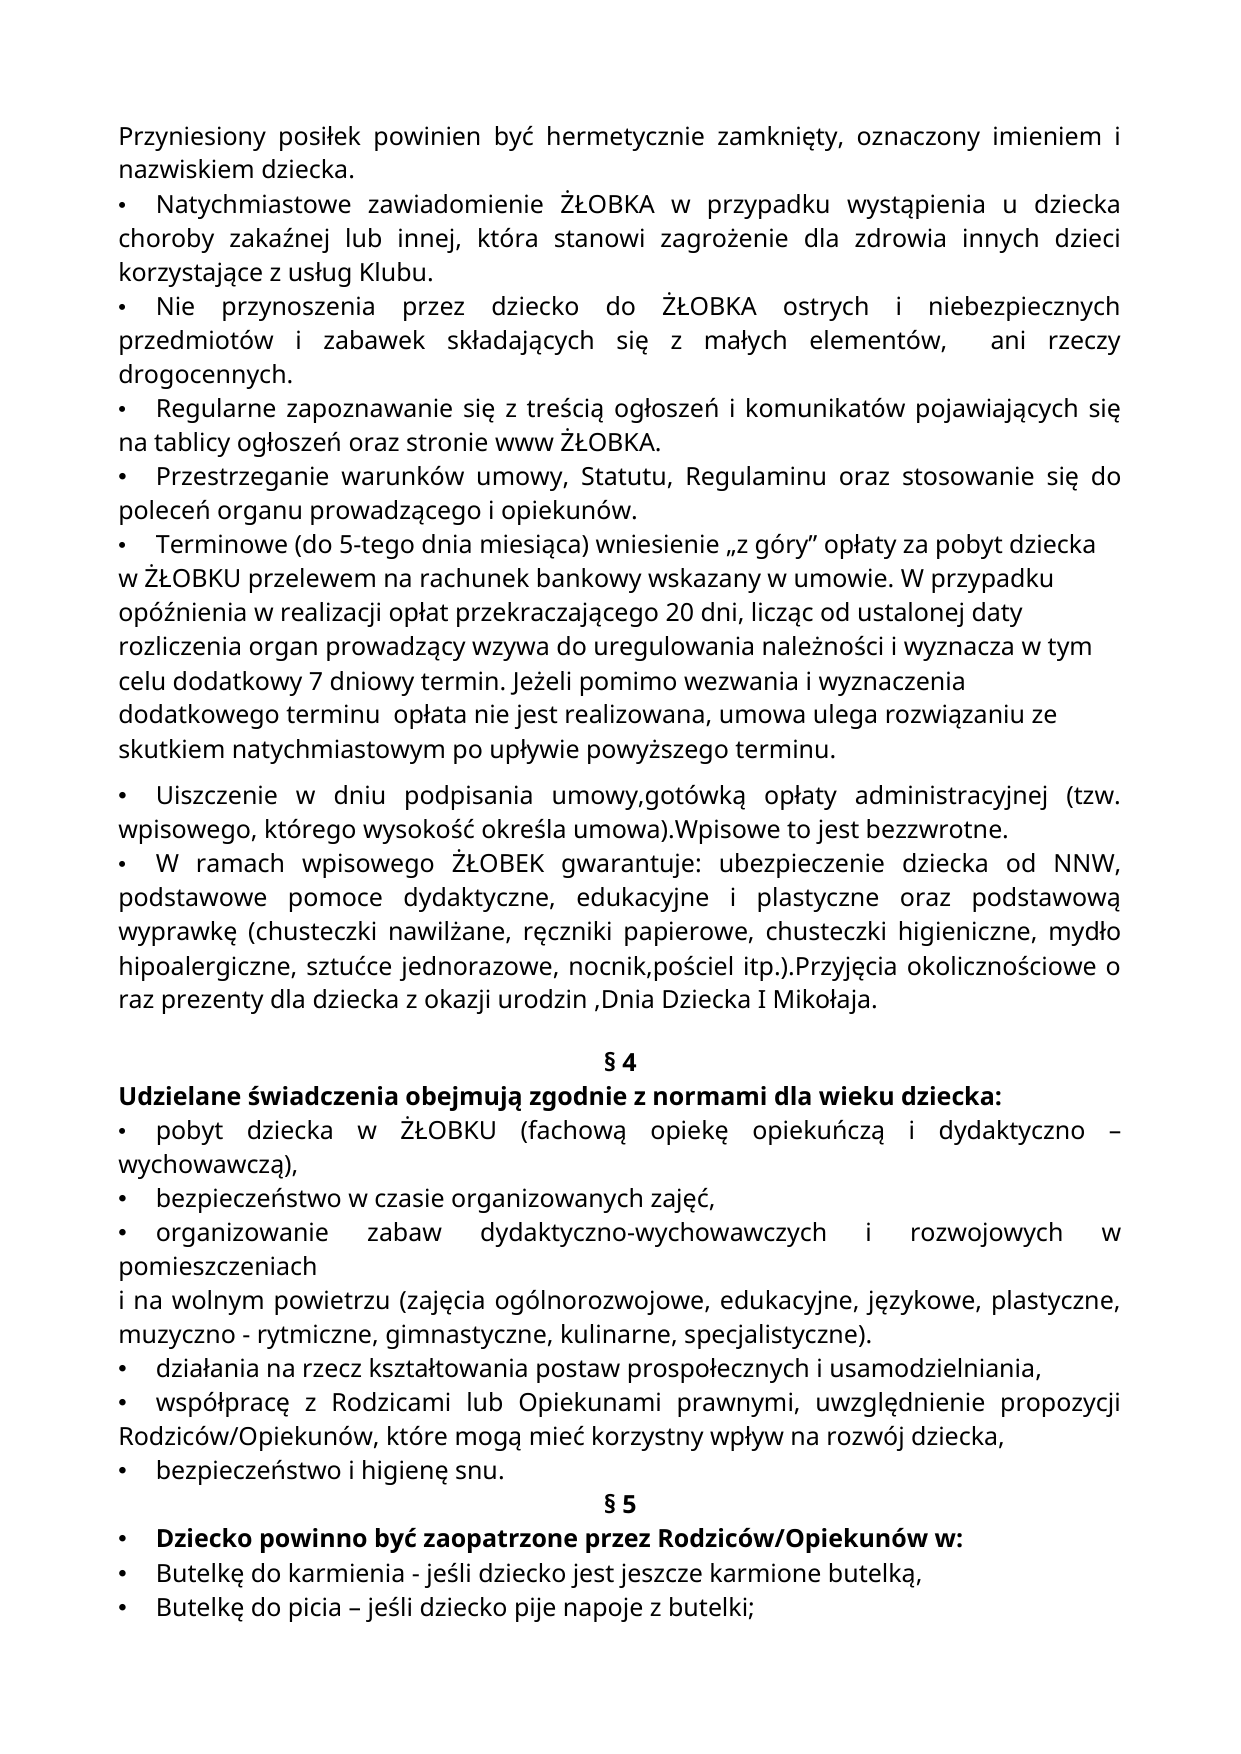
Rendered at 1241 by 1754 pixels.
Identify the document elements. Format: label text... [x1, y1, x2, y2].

list działania na rzecz kształtowania postaw prospołecznych i usamodzielniania, [81, 1351, 1122, 1385]
list Natychmiastowe zawiadomienie ŻŁOBKA w przypadku wystąpienia u dziecka choroby zakaźnej lub innej, która stanowi zagrożenie dla zdrowia innych dzieci korzystające z usług Klubu. [81, 186, 1122, 288]
list bezpieczeństwo i higienę snu. [81, 1453, 1122, 1487]
text § 5 [118, 1487, 1122, 1521]
text § 4 [118, 1044, 1122, 1078]
list pobyt dziecka w ŻŁOBKU (fachową opiekę opiekuńczą i dydaktyczno – wychowawczą), [81, 1112, 1122, 1181]
list Uiszczenie w dniu podpisania umowy,gotówką opłaty administracyjnej (tzw. wpisowego, którego wysokość określa umowa).Wpisowe to jest bezzwrotne. [81, 778, 1122, 846]
text Udzielane świadczenia obejmują zgodnie z normami dla wieku dziecka: [118, 1078, 1122, 1112]
list W ramach wpisowego ŻŁOBEK gwarantuje: ubezpieczenie dziecka od NNW, podstawowe pomoce dydaktyczne, edukacyjne i plastyczne oraz podstawową wyprawkę (chusteczki nawilżane, ręczniki papierowe, chusteczki higieniczne, mydło hipoalergiczne, sztućce jednorazowe, nocnik,pościel itp.).Przyjęcia okolicznościowe o raz prezenty dla dziecka z okazji urodzin ,Dnia Dziecka I Mikołaja. [81, 846, 1122, 1016]
list Przestrzeganie warunków umowy, Statutu, Regulaminu oraz stosowanie się do poleceń organu prowadzącego i opiekunów. [81, 459, 1122, 527]
list Terminowe (do 5-tego dnia miesiąca) wniesienie „z góry” opłaty za pobyt dziecka w ŻŁOBKU przelewem na rachunek bankowy wskazany w umowie. W przypadku opóźnienia w realizacji opłat przekraczającego 20 dni, licząc od ustalonej daty rozliczenia organ prowadzący wzywa do uregulowania należności i wyznacza w tym celu dodatkowy 7 dniowy termin. Jeżeli pomimo wezwania i wyznaczenia dodatkowego terminu opłata nie jest realizowana, umowa ulega rozwiązaniu ze skutkiem natychmiastowym po upływie powyższego terminu. [81, 527, 1122, 765]
list Nie przynoszenia przez dziecko do ŻŁOBKA ostrych i niebezpiecznych przedmiotów i zabawek składających się z małych elementów, ani rzeczy drogocennych. [81, 288, 1122, 391]
list Butelkę do picia – jeśli dziecko pije napoje z butelki; [81, 1589, 1122, 1623]
list Dziecko powinno być zaopatrzone przez Rodziców/Opiekunów w: [81, 1521, 1122, 1555]
list organizowanie zabaw dydaktyczno-wychowawczych i rozwojowych w pomieszczeniach i na wolnym powietrzu (zajęcia ogólnorozwojowe, edukacyjne, językowe, plastyczne, muzyczno - rytmiczne, gimnastyczne, kulinarne, specjalistyczne). [81, 1214, 1122, 1351]
list współpracę z Rodzicami lub Opiekunami prawnymi, uwzględnienie propozycji Rodziców/Opiekunów, które mogą mieć korzystny wpływ na rozwój dziecka, [81, 1385, 1122, 1453]
list Butelkę do karmienia - jeśli dziecko jest jeszcze karmione butelką, [81, 1555, 1122, 1589]
list Przyniesiony posiłek powinien być hermetycznie zamknięty, oznaczony imieniem i nazwiskiem dziecka. [81, 118, 1122, 186]
list Regularne zapoznawanie się z treścią ogłoszeń i komunikatów pojawiających się na tablicy ogłoszeń oraz stronie www ŻŁOBKA. [81, 391, 1122, 459]
list bezpieczeństwo w czasie organizowanych zajęć, [81, 1181, 1122, 1214]
